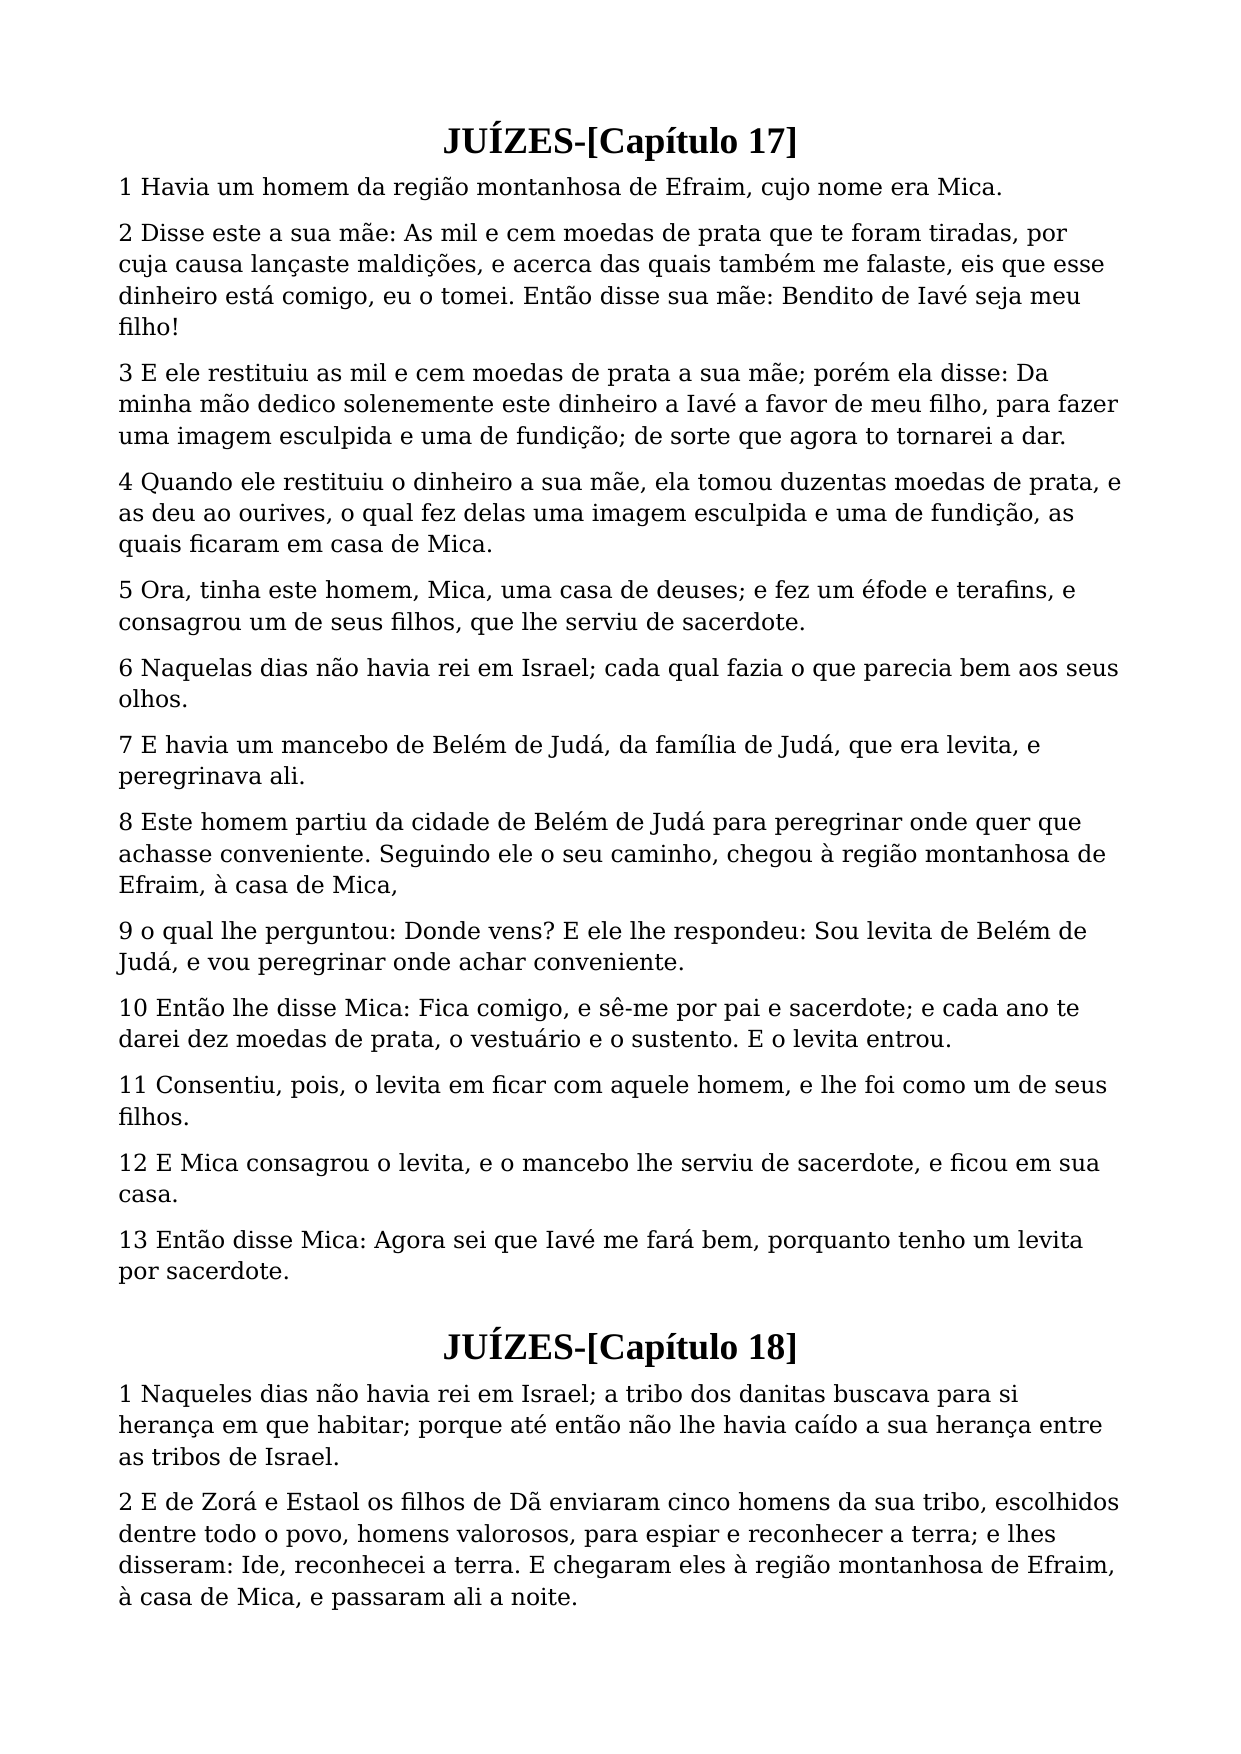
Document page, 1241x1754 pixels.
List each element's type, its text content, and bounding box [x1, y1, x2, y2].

text 12 E Mica consagrou o levita, e o mancebo lhe serviu de sacerdote, e ficou em sua casa. [118, 1149, 1122, 1208]
subtitle JUÍZES-[Capítulo 18] [118, 1325, 1122, 1368]
text 10 Então lhe disse Mica: Fica comigo, e sê-me por pai e sacerdote; e cada ano te darei dez moedas de prata, o vestuário e o sustento. E o levita entrou. [118, 995, 1122, 1053]
text 2 Disse este a sua mãe: As mil e cem moedas de prata que te foram tiradas, por cuja causa lançaste maldições, e acerca das quais também me falaste, eis que esse dinheiro está comigo, eu o tomei. Então disse sua mãe: Bendito de Iavé seja meu filho! [118, 220, 1122, 341]
subtitle JUÍZES-[Capítulo 17] [118, 118, 1122, 161]
text 8 Este homem partiu da cidade de Belém de Judá para peregrinar onde quer que achasse conveniente. Seguindo ele o seu caminho, chegou à região montanhosa de Efraim, à casa de Mica, [118, 809, 1122, 899]
text 9 o qual lhe perguntou: Donde vens? E ele lhe respondeu: Sou levita de Belém de Judá, e vou peregrinar onde achar conveniente. [118, 917, 1122, 976]
text 6 Naquelas dias não havia rei em Israel; cada qual fazia o que parecia bem aos seus olhos. [118, 654, 1122, 713]
text 2 E de Zorá e Estaol os filhos de Dã enviaram cinco homens da sua tribo, escolhidos dentre todo o povo, homens valorosos, para espiar e reconhecer a terra; e lhes disseram: Ide, reconhecei a terra. E chegaram eles à região montanhosa de Efraim, à casa de Mica, e passaram ali a noite. [118, 1489, 1122, 1610]
text 3 E ele restituiu as mil e cem moedas de prata a sua mãe; porém ela disse: Da minha mão dedico solenemente este dinheiro a Iavé a favor de meu filho, para fazer uma imagem esculpida e uma de fundição; de sorte que agora to tornarei a dar. [118, 360, 1122, 450]
text 1 Havia um homem da região montanhosa de Efraim, cujo nome era Mica. [118, 174, 1122, 201]
text 1 Naqueles dias não havia rei em Israel; a tribo dos danitas buscava para si herança em que habitar; porque até então não lhe havia caído a sua herança entre as tribos de Israel. [118, 1380, 1122, 1470]
text 7 E havia um mancebo de Belém de Judá, da família de Judá, que era levita, e peregrinava ali. [118, 732, 1122, 790]
text 4 Quando ele restituiu o dinheiro a sua mãe, ela tomou duzentas moedas de prata, e as deu ao ourives, o qual fez delas uma imagem esculpida e uma de fundição, as quais ficaram em casa de Mica. [118, 468, 1122, 558]
text 5 Ora, tinha este homem, Mica, uma casa de deuses; e fez um éfode e terafins, e consagrou um de seus filhos, que lhe serviu de sacerdote. [118, 577, 1122, 636]
text 11 Consentiu, pois, o levita em ficar com aquele homem, e lhe foi como um de seus filhos. [118, 1072, 1122, 1131]
text 13 Então disse Mica: Agora sei que Iavé me fará bem, porquanto tenho um levita por sacerdote. [118, 1227, 1122, 1285]
